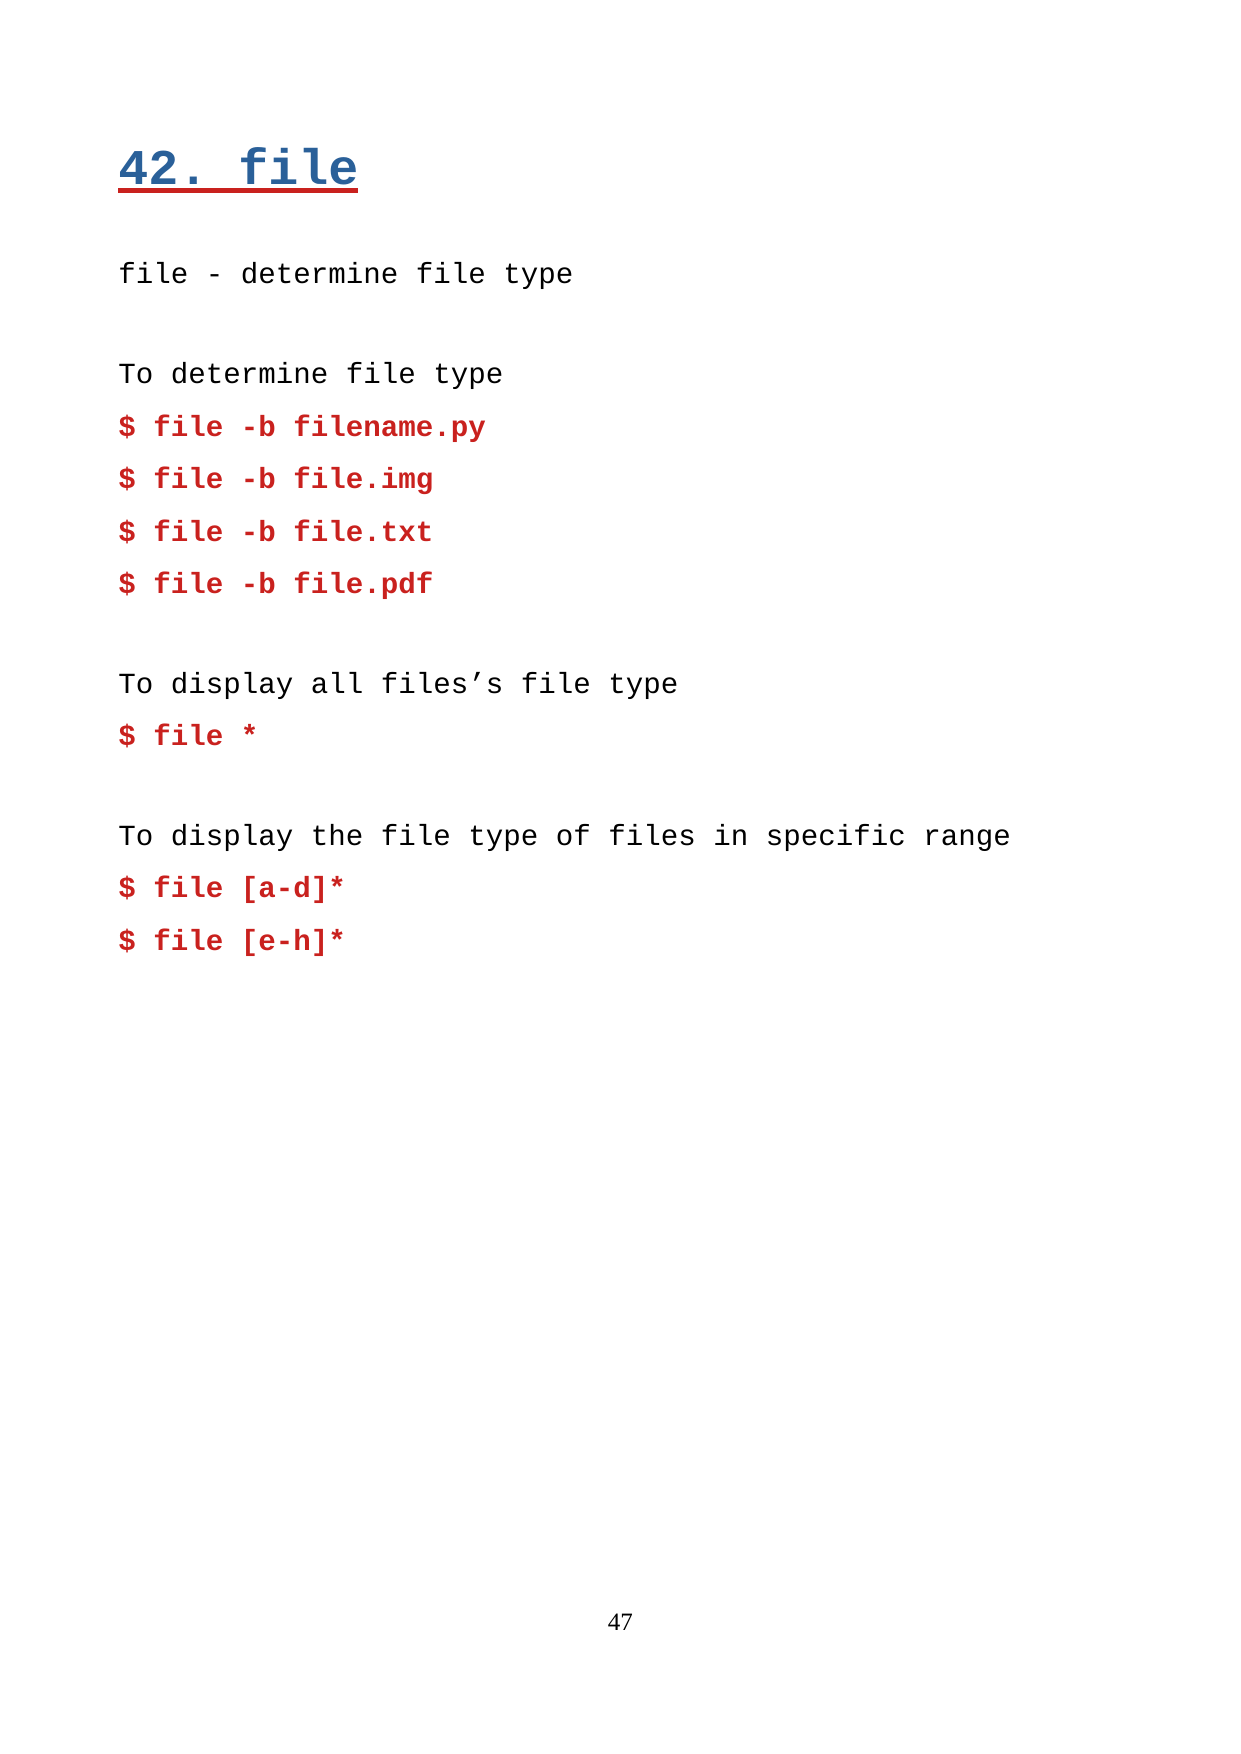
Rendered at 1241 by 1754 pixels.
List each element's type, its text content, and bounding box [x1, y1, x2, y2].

text To determine file type [118, 359, 1122, 392]
text $ file -b file.img [118, 464, 1122, 497]
text $ file [e-h]* [118, 926, 1122, 959]
text $ file -b file.pdf [118, 569, 1122, 602]
text $ file -b filename.py [118, 412, 1122, 445]
text $ file * [118, 721, 1122, 754]
subtitle 42. file [118, 143, 1122, 200]
text file - determine file type [118, 259, 1122, 292]
text To display the file type of files in specific range [118, 821, 1122, 854]
text $ file [a-d]* [118, 873, 1122, 907]
text $ file -b file.txt [118, 517, 1122, 550]
text To display all files’s file type [118, 669, 1122, 702]
